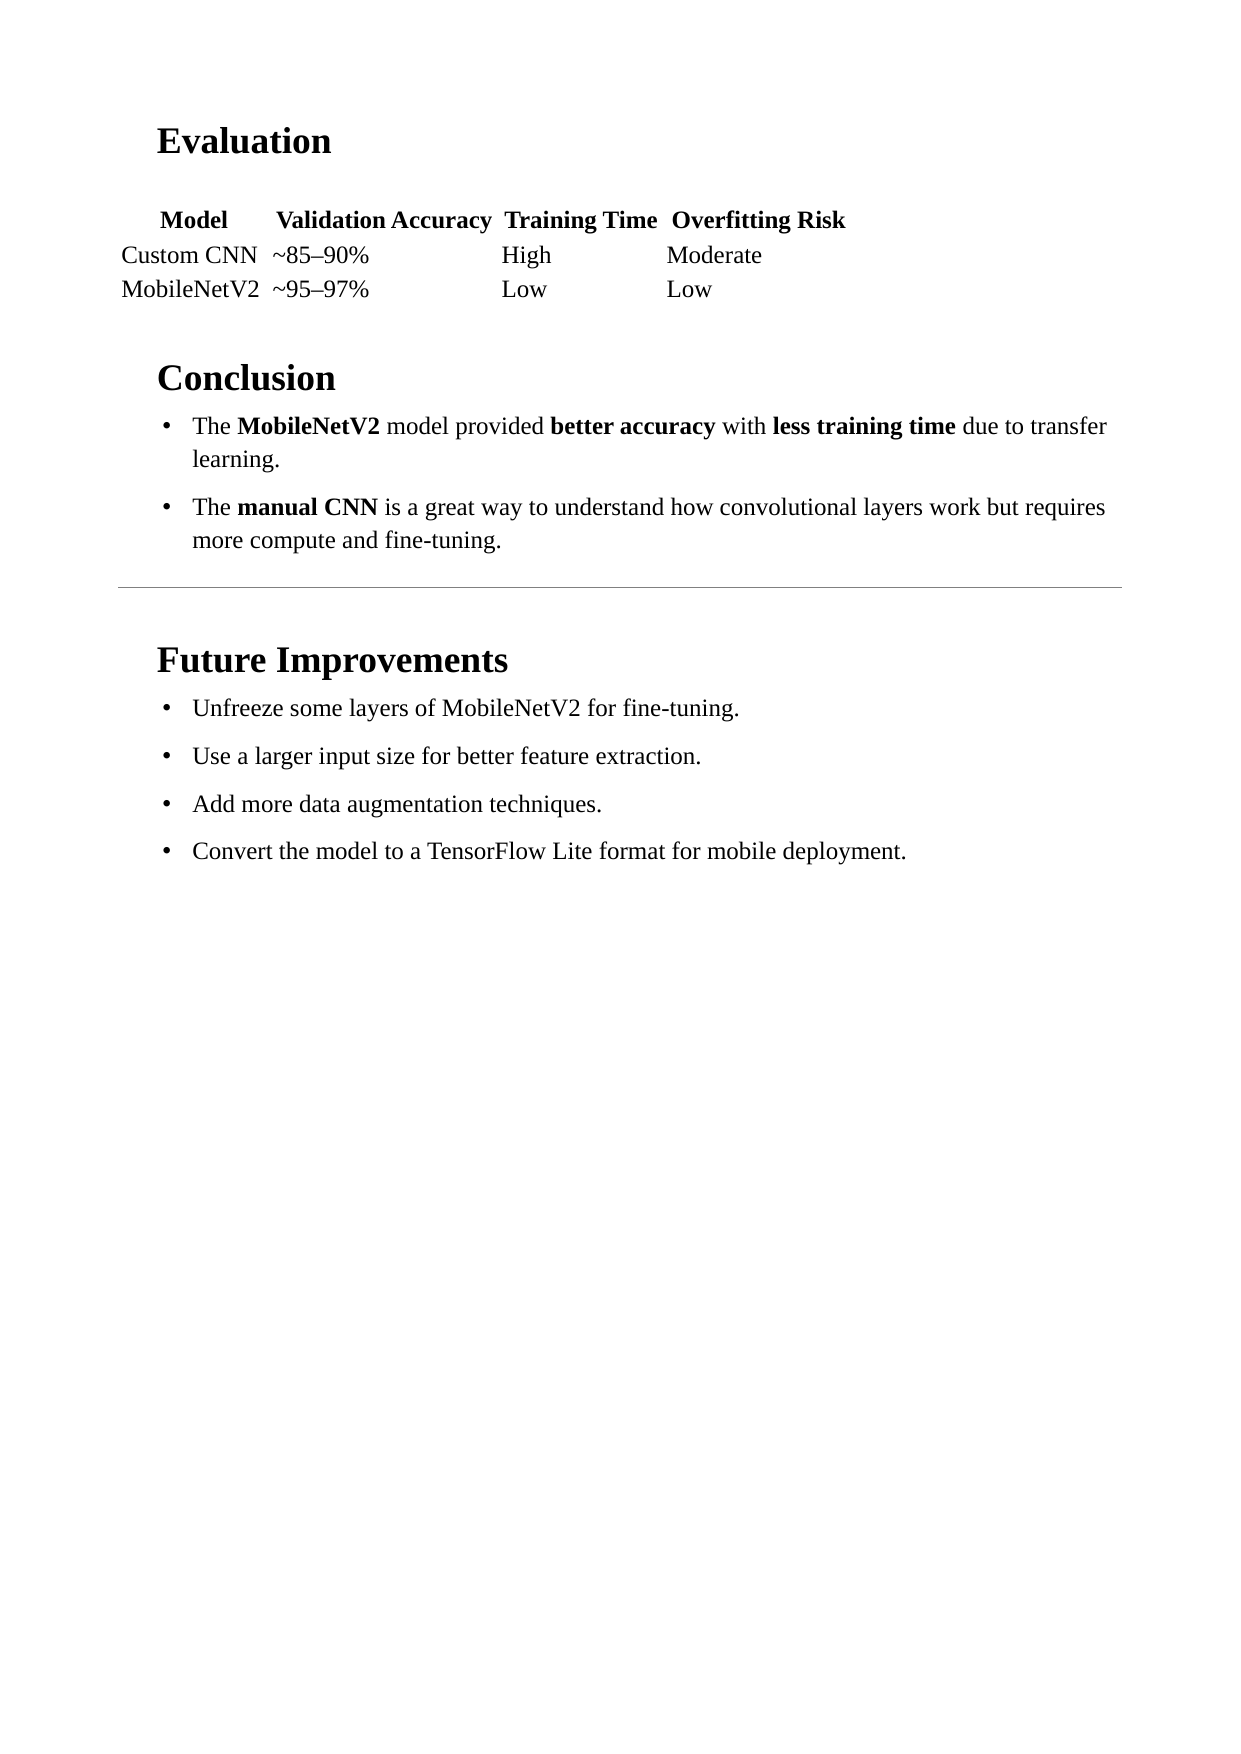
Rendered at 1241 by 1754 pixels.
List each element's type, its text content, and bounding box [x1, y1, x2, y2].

table_header Training Time [499, 203, 663, 237]
table_cell High [499, 237, 663, 272]
table_header Model [118, 203, 269, 237]
table_cell Low [499, 272, 663, 306]
list Convert the model to a TensorFlow Lite format for mobile deployment. [162, 836, 1122, 865]
list Unfreeze some layers of MobileNetV2 for fine-tuning. [162, 693, 1122, 722]
subtitle 🔚 Conclusion [118, 356, 1122, 399]
table_cell Low [664, 272, 853, 306]
table_cell MobileNetV2 [118, 272, 269, 306]
table_header Validation Accuracy [270, 203, 498, 237]
list Use a larger input size for better feature extraction. [162, 741, 1122, 770]
table_cell Custom CNN [118, 237, 269, 272]
list The MobileNetV2 model provided better accuracy with less training time due to transfer learning. [162, 411, 1122, 473]
table_cell Moderate [664, 237, 853, 272]
subtitle 📁 Future Improvements [118, 638, 1122, 681]
table_cell ~95–97% [270, 272, 498, 306]
list The manual CNN is a great way to understand how convolutional layers work but requires more compute and fine-tuning. [162, 492, 1122, 554]
list Add more data augmentation techniques. [162, 789, 1122, 817]
table_cell ~85–90% [270, 237, 498, 272]
subtitle 🧪 Evaluation [118, 118, 1122, 161]
table_header Overfitting Risk [664, 203, 853, 237]
